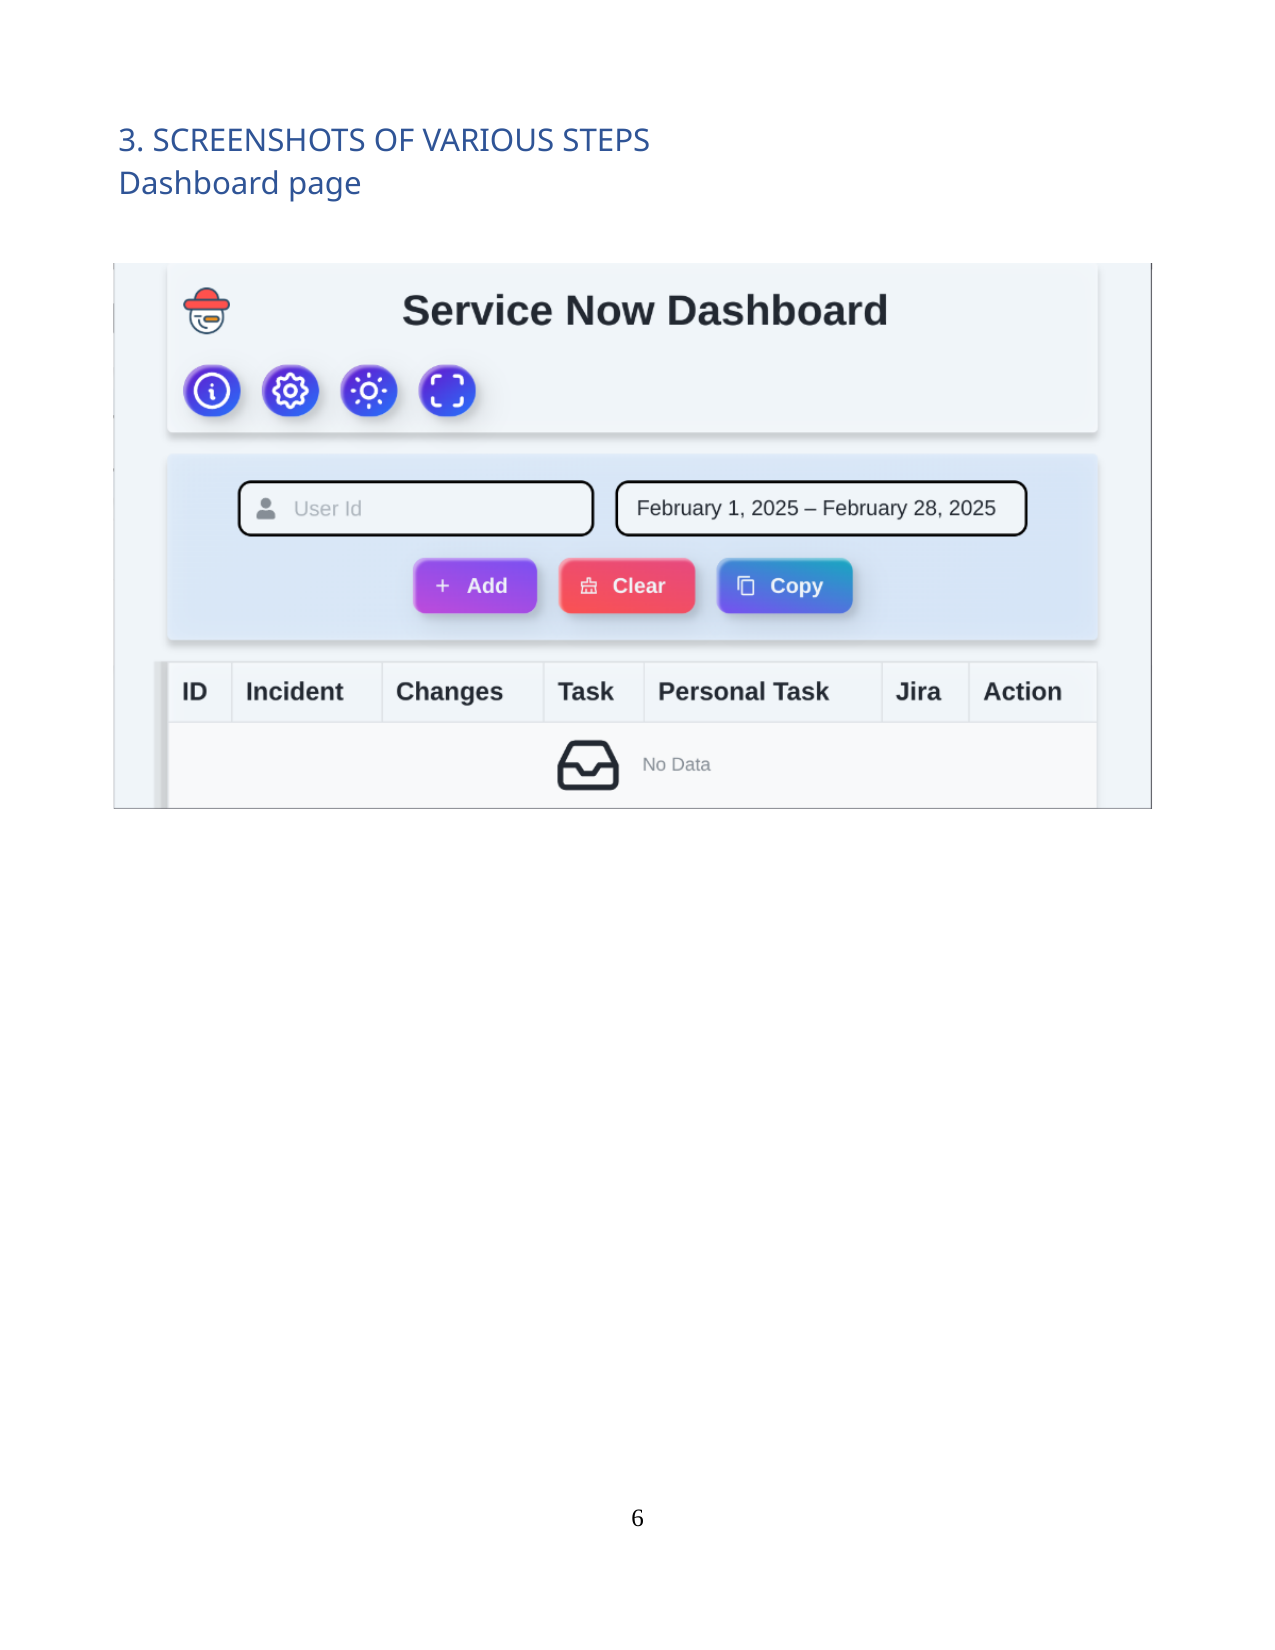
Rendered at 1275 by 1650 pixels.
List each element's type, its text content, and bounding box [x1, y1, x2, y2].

subtitle 3. SCREENSHOTS OF VARIOUS STEPS Dashboard page [118, 118, 1157, 203]
picture [113, 263, 1153, 809]
